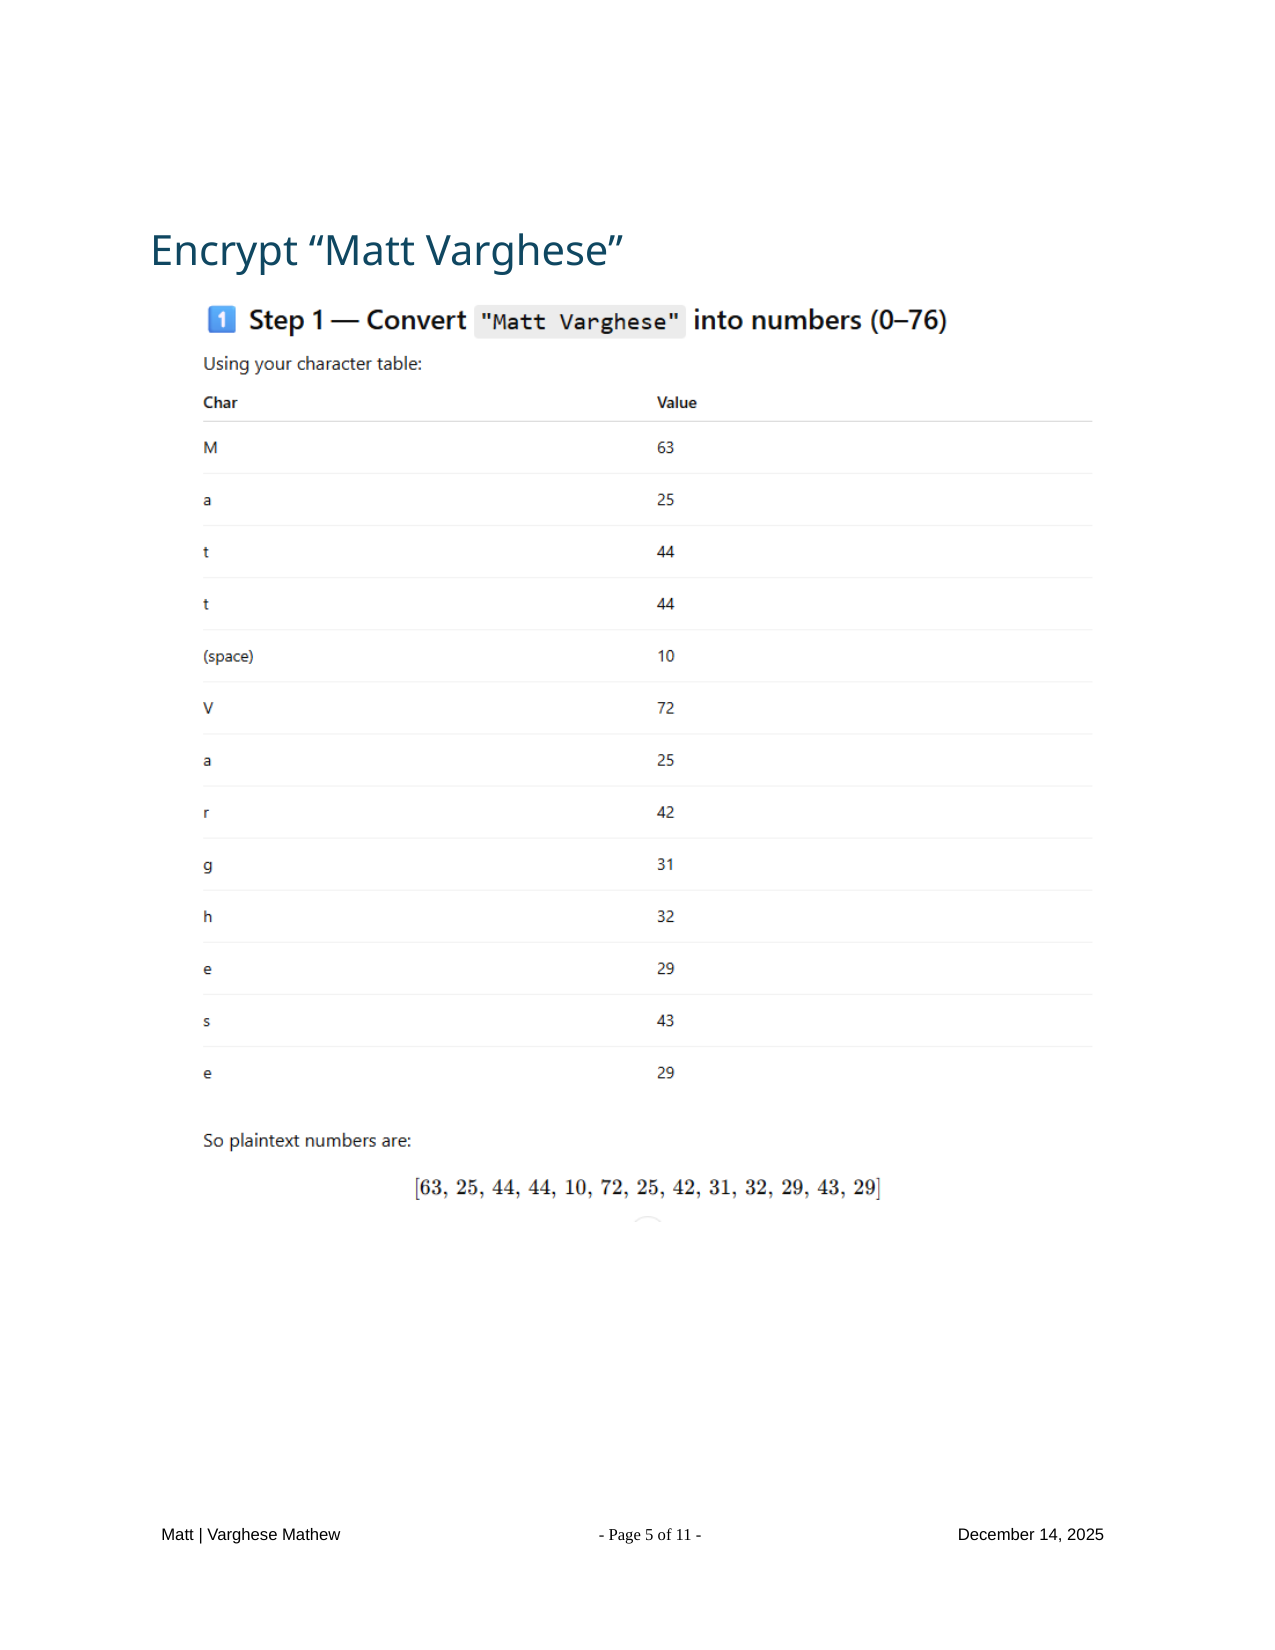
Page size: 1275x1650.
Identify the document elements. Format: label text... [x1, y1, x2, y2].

picture [150, 290, 1125, 1222]
subtitle Encrypt “Matt Varghese” [150, 221, 1125, 278]
